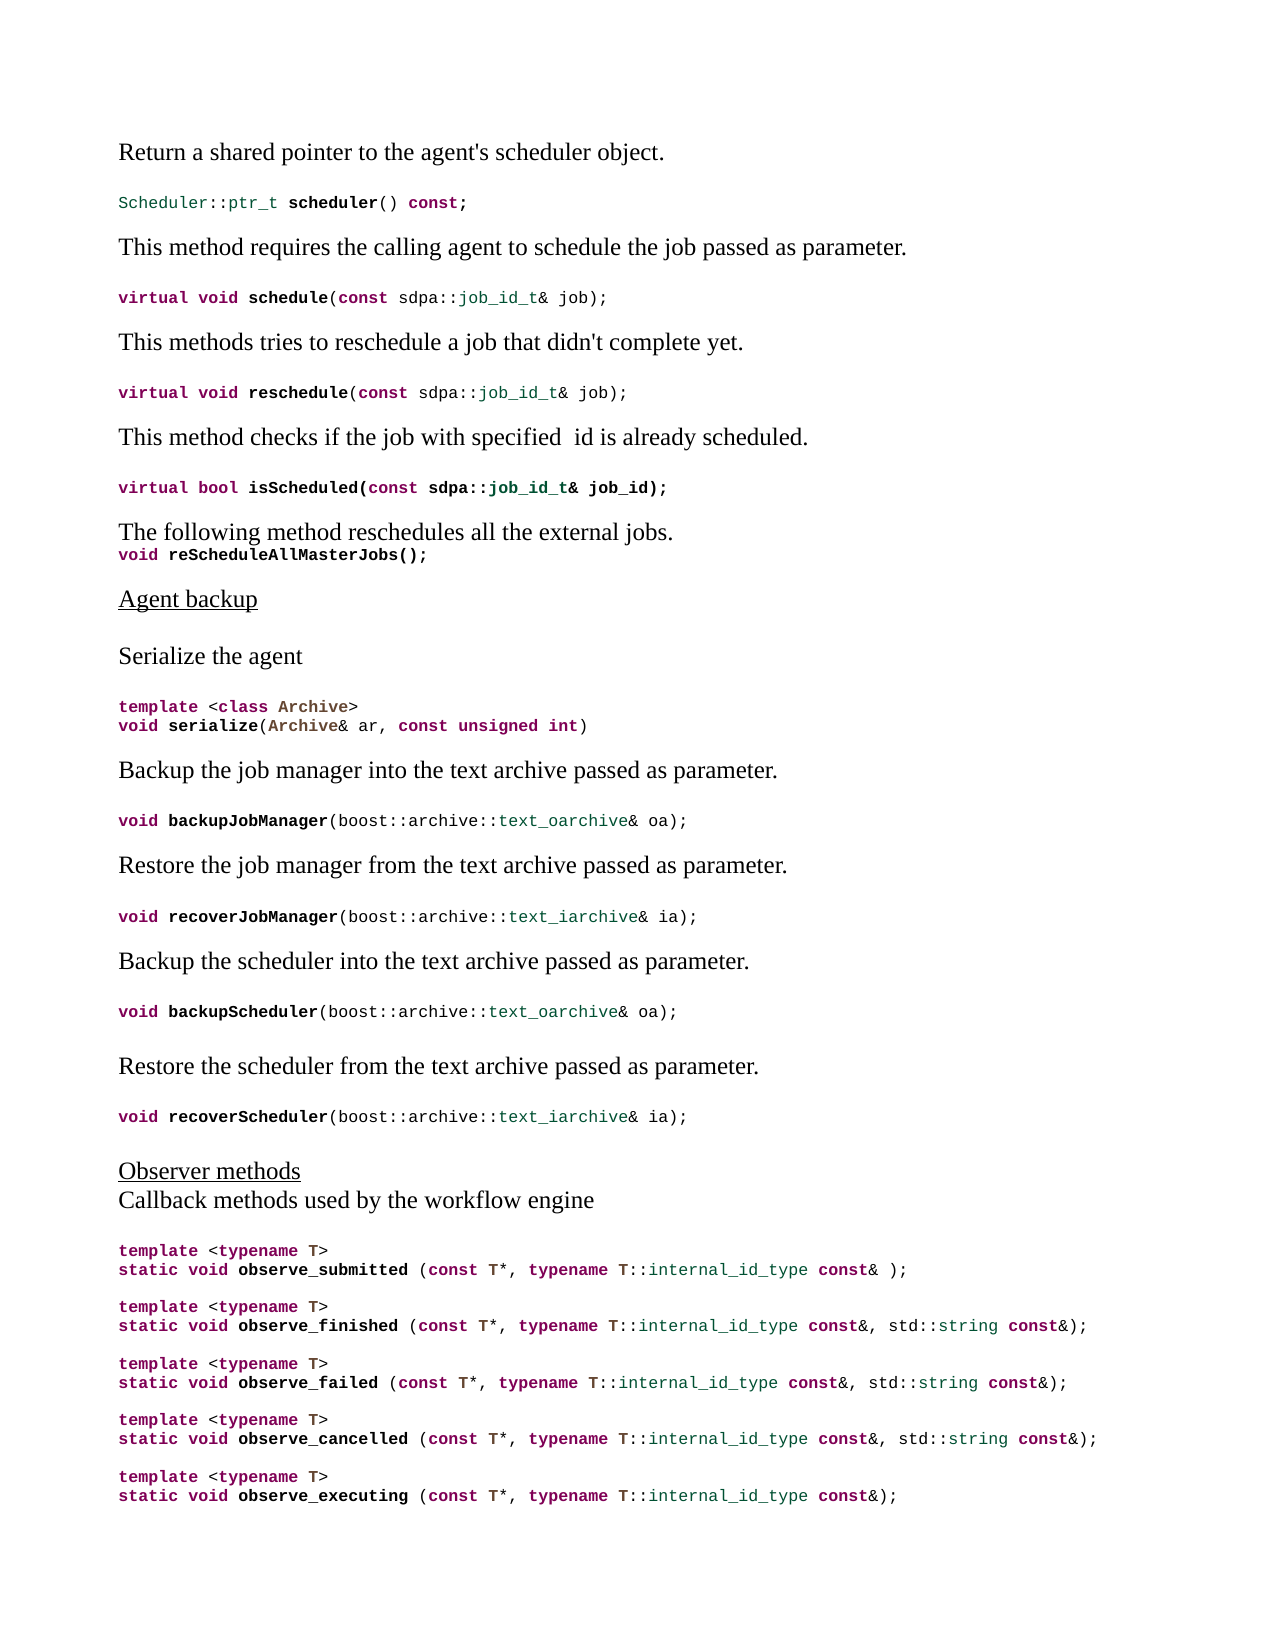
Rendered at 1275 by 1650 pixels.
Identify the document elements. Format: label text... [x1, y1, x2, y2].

text Serialize the agent [118, 641, 1157, 670]
text void recoverJobManager(boost::archive::text_iarchive& ia); [118, 908, 1157, 927]
text template <typename T> [118, 1412, 1157, 1431]
text Scheduler::ptr_t scheduler() const; [118, 194, 1157, 213]
text static void observe_submitted (const T*, typename T::internal_id_type const& ); [118, 1261, 1157, 1280]
text Restore the job manager from the text archive passed as parameter. [118, 851, 1157, 879]
text The following method reschedules all the external jobs. [118, 517, 1157, 546]
text virtual void schedule(const sdpa::job_id_t& job); [118, 290, 1157, 308]
text void backupJobManager(boost::archive::text_oarchive& oa); [118, 813, 1157, 832]
text template <typename T> [118, 1468, 1157, 1487]
text template <typename T> [118, 1299, 1157, 1318]
text void serialize(Archive& ar, const unsigned int) [118, 718, 1157, 737]
text Backup the job manager into the text archive passed as parameter. [118, 755, 1157, 784]
text static void observe_finished (const T*, typename T::internal_id_type const&, std::string const&); [118, 1318, 1157, 1337]
text static void observe_cancelled (const T*, typename T::internal_id_type const&, std::string const&); [118, 1431, 1157, 1450]
text Agent backup [118, 584, 1157, 613]
text template <class Archive> [118, 699, 1157, 718]
text Backup the scheduler into the text archive passed as parameter. [118, 946, 1157, 974]
text virtual void reschedule(const sdpa::job_id_t& job); [118, 384, 1157, 403]
text virtual bool isScheduled(const sdpa::job_id_t& job_id); [118, 480, 1157, 498]
text Restore the scheduler from the text archive passed as parameter. [118, 1051, 1157, 1080]
text static void observe_executing (const T*, typename T::internal_id_type const&); [118, 1487, 1157, 1506]
text void reScheduleAllMasterJobs(); [118, 546, 1157, 565]
text Return a shared pointer to the agent's scheduler object. [118, 137, 1157, 166]
text template <typename T> [118, 1355, 1157, 1374]
text static void observe_failed (const T*, typename T::internal_id_type const&, std::string const&); [118, 1374, 1157, 1393]
text template <typename T> [118, 1242, 1157, 1261]
text Observer methods [118, 1156, 1157, 1185]
text This method requires the calling agent to schedule the job passed as parameter. [118, 232, 1157, 261]
text Callback methods used by the workflow engine [118, 1185, 1157, 1213]
text This method checks if the job with specified id is already scheduled. [118, 422, 1157, 451]
text void backupScheduler(boost::archive::text_oarchive& oa); [118, 1003, 1157, 1022]
text void recoverScheduler(boost::archive::text_iarchive& ia); [118, 1108, 1157, 1127]
text This methods tries to reschedule a job that didn't complete yet. [118, 327, 1157, 356]
